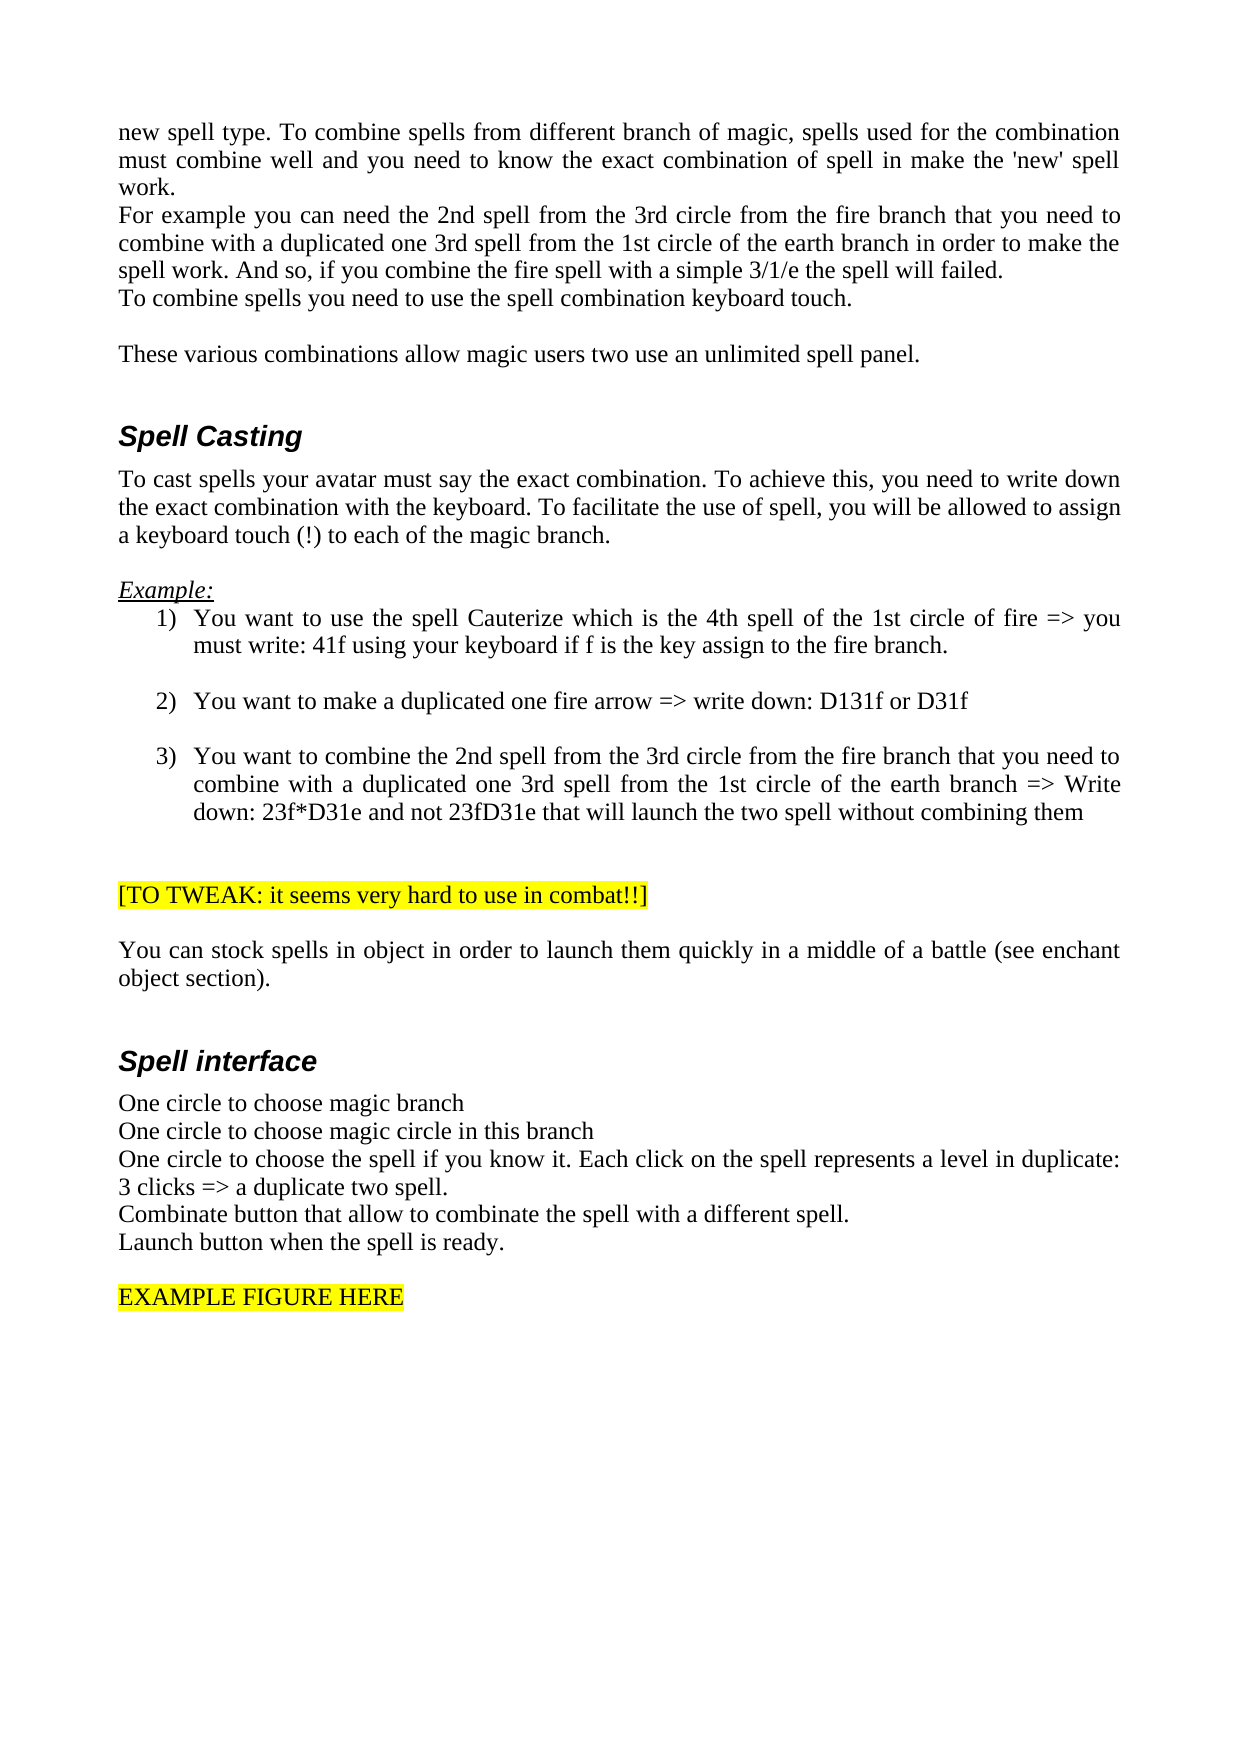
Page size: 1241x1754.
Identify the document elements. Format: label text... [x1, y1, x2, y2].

text To cast spells your avatar must say the exact combination. To achieve this, you need to write down the exact combination with the keyboard. To facilitate the use of spell, you will be allowed to assign a keyboard touch (!) to each of the magic branch. [118, 465, 1122, 548]
text EXAMPLE FIGURE HERE [118, 1283, 1122, 1311]
text These various combinations allow magic users two use an unlimited spell panel. [118, 340, 1122, 367]
text You can stock spells in object in order to launch them quickly in a middle of a battle (see enchant object section). [118, 936, 1122, 992]
subtitle Spell interface [118, 1044, 1122, 1077]
text Launch button when the spell is ready. [118, 1228, 1122, 1256]
list You want to make a duplicated one fire arrow => write down: D131f or D31f [156, 687, 1122, 715]
text For example you can need the 2nd spell from the 3rd circle from the fire branch that you need to combine with a duplicated one 3rd spell from the 1st circle of the earth branch in order to make the spell work. And so, if you combine the fire spell with a simple 3/1/e the spell will failed. [118, 201, 1122, 284]
text Combinate button that allow to combinate the spell with a different spell. [118, 1200, 1122, 1228]
text To combine spells you need to use the spell combination keyboard touch. [118, 284, 1122, 312]
list You want to use the spell Cauterize which is the 4th spell of the 1st circle of fire => you must write: 41f using your keyboard if f is the key assign to the fire branch. [156, 604, 1122, 659]
text Example: [118, 576, 1122, 604]
text One circle to choose the spell if you know it. Each click on the spell represents a level in duplicate: 3 clicks => a duplicate two spell. [118, 1145, 1122, 1200]
subtitle Spell Casting [118, 420, 1122, 453]
text One circle to choose magic circle in this branch [118, 1117, 1122, 1145]
text [TO TWEAK: it seems very hard to use in combat!!] [118, 881, 1122, 909]
text One circle to choose magic branch [118, 1089, 1122, 1117]
text new spell type. To combine spells from different branch of magic, spells used for the combination must combine well and you need to know the exact combination of spell in make the 'new' spell work. [118, 118, 1122, 201]
list You want to combine the 2nd spell from the 3rd circle from the fire branch that you need to combine with a duplicated one 3rd spell from the 1st circle of the earth branch => Write down: 23f*D31e and not 23fD31e that will launch the two spell without combining them [156, 742, 1122, 826]
